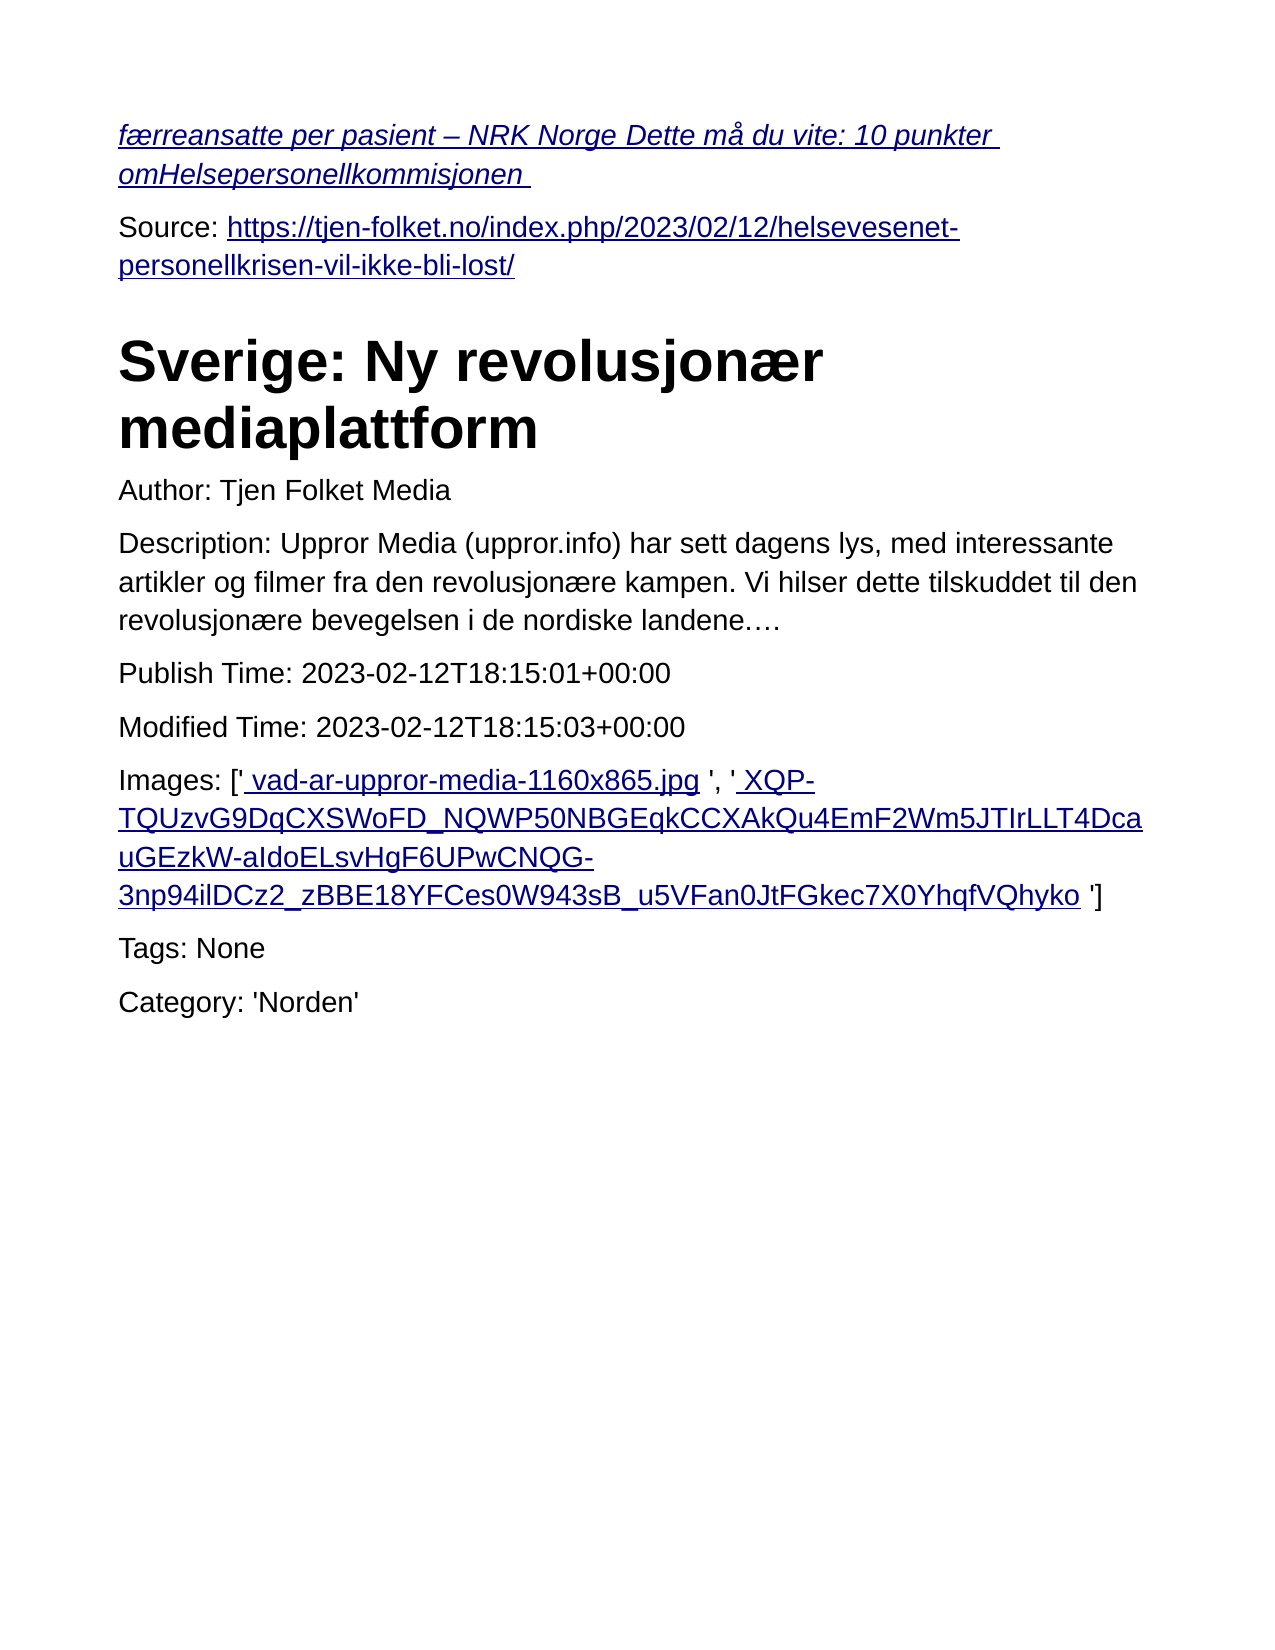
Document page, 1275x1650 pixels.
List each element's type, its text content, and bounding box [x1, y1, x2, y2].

text Author: Tjen Folket Media [118, 473, 1157, 507]
text færreansatte per pasient – NRK Norge Dette må du vite: 10 punkter omHelsepersonellkommisjonen [118, 118, 1157, 190]
text Images: [' vad-ar-uppror-media-1160x865.jpg ', ' XQP-TQUzvG9DqCXSWoFD_NQWP50NBGEqkCCXAkQu4EmF2Wm5JTIrLLT4DcauGEzkW-aIdoELsvHgF6UPwCNQG-3np94ilDCz2_zBBE18YFCes0W943sB_u5VFan0JtFGkec7X0YhqfVQhyko '] [118, 763, 1157, 912]
subtitle Sverige: Ny revolusjonær mediaplattform [118, 326, 1157, 461]
text Source: https://tjen-folket.no/index.php/2023/02/12/helsevesenet-personellkrisen-vil-ikke-bli-lost/ [118, 210, 1157, 282]
text Description: Uppror Media (uppror.info) har sett dagens lys, med interessante artikler og filmer fra den revolusjonære kampen. Vi hilser dette tilskuddet til den revolusjonære bevegelsen i de nordiske landene.… [118, 526, 1157, 637]
text Tags: None [118, 931, 1157, 965]
text Category: 'Norden' [118, 984, 1157, 1018]
text Modified Time: 2023-02-12T18:15:03+00:00 [118, 709, 1157, 743]
text Publish Time: 2023-02-12T18:15:01+00:00 [118, 656, 1157, 690]
